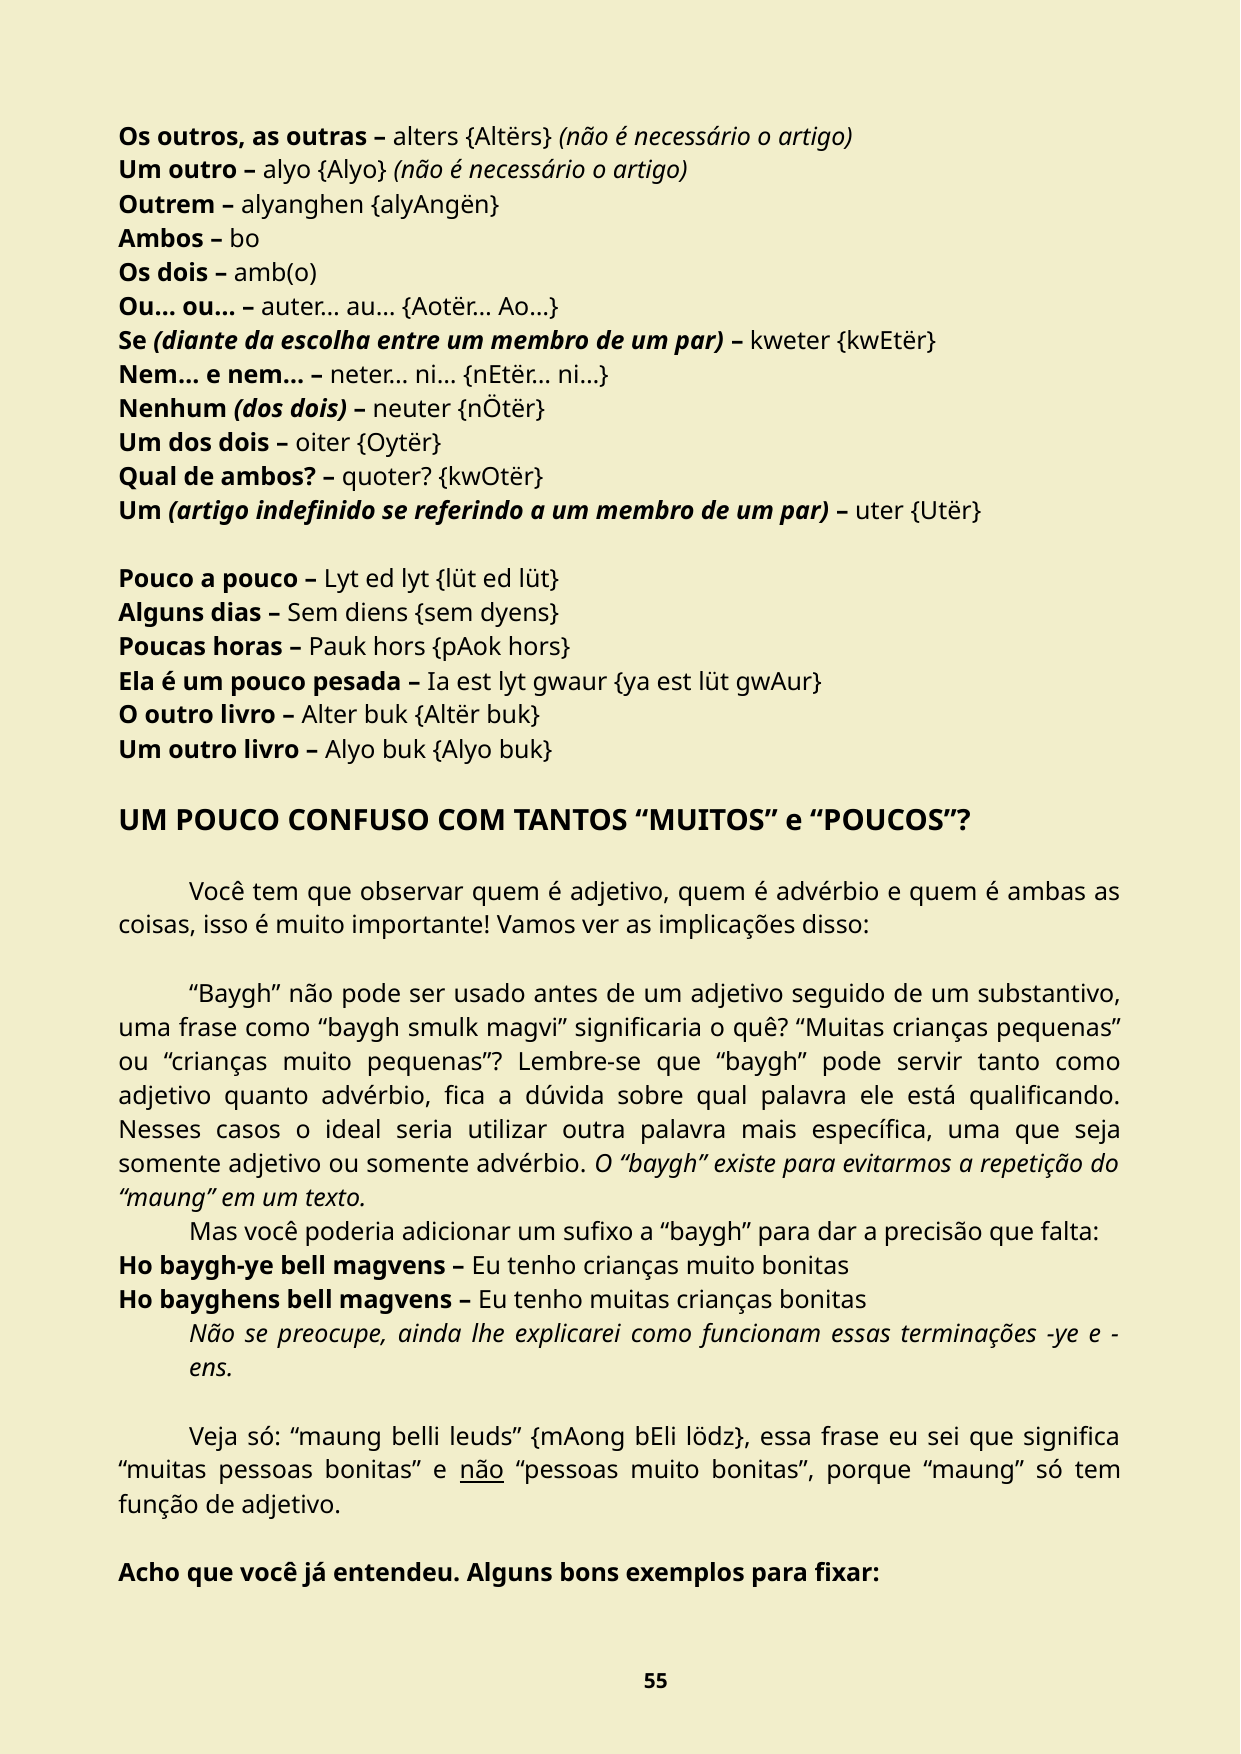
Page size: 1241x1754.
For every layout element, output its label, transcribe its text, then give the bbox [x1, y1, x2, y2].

text Acho que você já entendeu. Alguns bons exemplos para fixar: [118, 1554, 1122, 1588]
text Se (diante da escolha entre um membro de um par) – kweter {kwEtër} [118, 322, 1122, 357]
text Não se preocupe, ainda lhe explicarei como funcionam essas terminações -ye e -ens. [189, 1316, 1122, 1384]
text Ambos – bo [118, 220, 1122, 254]
text Nem… e nem… – neter… ni… {nEtër… ni…} [118, 357, 1122, 391]
text “Baygh” não pode ser usado antes de um adjetivo seguido de um substantivo, uma frase como “baygh smulk magvi” significaria o quê? “Muitas crianças pequenas” ou “crianças muito pequenas”? Lembre-se que “baygh” pode servir tanto como adjetivo quanto advérbio, fica a dúvida sobre qual palavra ele está qualificando. Nesses casos o ideal seria utilizar outra palavra mais específica, uma que seja somente adjetivo ou somente advérbio. O “baygh” existe para evitarmos a repetição do “maung” em um texto. [118, 975, 1122, 1214]
text Um (artigo indefinido se referindo a um membro de um par) – uter {Utër} [118, 493, 1122, 527]
text Mas você poderia adicionar um sufixo a “baygh” para dar a precisão que falta: [118, 1214, 1122, 1248]
text Veja só: “maung belli leuds” {mAong bEli lödz}, essa frase eu sei que significa “muitas pessoas bonitas” e não “pessoas muito bonitas”, porque “maung” só tem função de adjetivo. [118, 1418, 1122, 1520]
text Você tem que observar quem é adjetivo, quem é advérbio e quem é ambas as coisas, isso é muito importante! Vamos ver as implicações disso: [118, 873, 1122, 941]
text O outro livro – Alter buk {Altër buk} [118, 697, 1122, 731]
text Pouco a pouco – Lyt ed lyt {lüt ed lüt} [118, 561, 1122, 595]
text Um outro livro – Alyo buk {Alyo buk} [118, 731, 1122, 765]
text Outrem – alyanghen {alyAngën} [118, 186, 1122, 220]
text Um outro – alyo {Alyo} (não é necessário o artigo) [118, 152, 1122, 186]
subtitle UM POUCO CONFUSO COM TANTOS “MUITOS” e “POUCOS”? [118, 799, 1122, 839]
text Qual de ambos? – quoter? {kwOtër} [118, 459, 1122, 493]
text Alguns dias – Sem diens {sem dyens} [118, 595, 1122, 629]
text Nenhum (dos dois) – neuter {nÖtër} [118, 391, 1122, 425]
text Ho baygh-ye bell magvens – Eu tenho crianças muito bonitas [118, 1248, 1122, 1282]
text Ho bayghens bell magvens – Eu tenho muitas crianças bonitas [118, 1282, 1122, 1316]
text Poucas horas – Pauk hors {pAok hors} [118, 629, 1122, 663]
text Um dos dois – oiter {Oytër} [118, 425, 1122, 459]
text Os dois – amb(o) [118, 254, 1122, 288]
text Ela é um pouco pesada – Ia est lyt gwaur {ya est lüt gwAur} [118, 663, 1122, 697]
text Os outros, as outras – alters {Altërs} (não é necessário o artigo) [118, 118, 1122, 152]
text Ou… ou… – auter… au… {Aotër… Ao…} [118, 288, 1122, 322]
